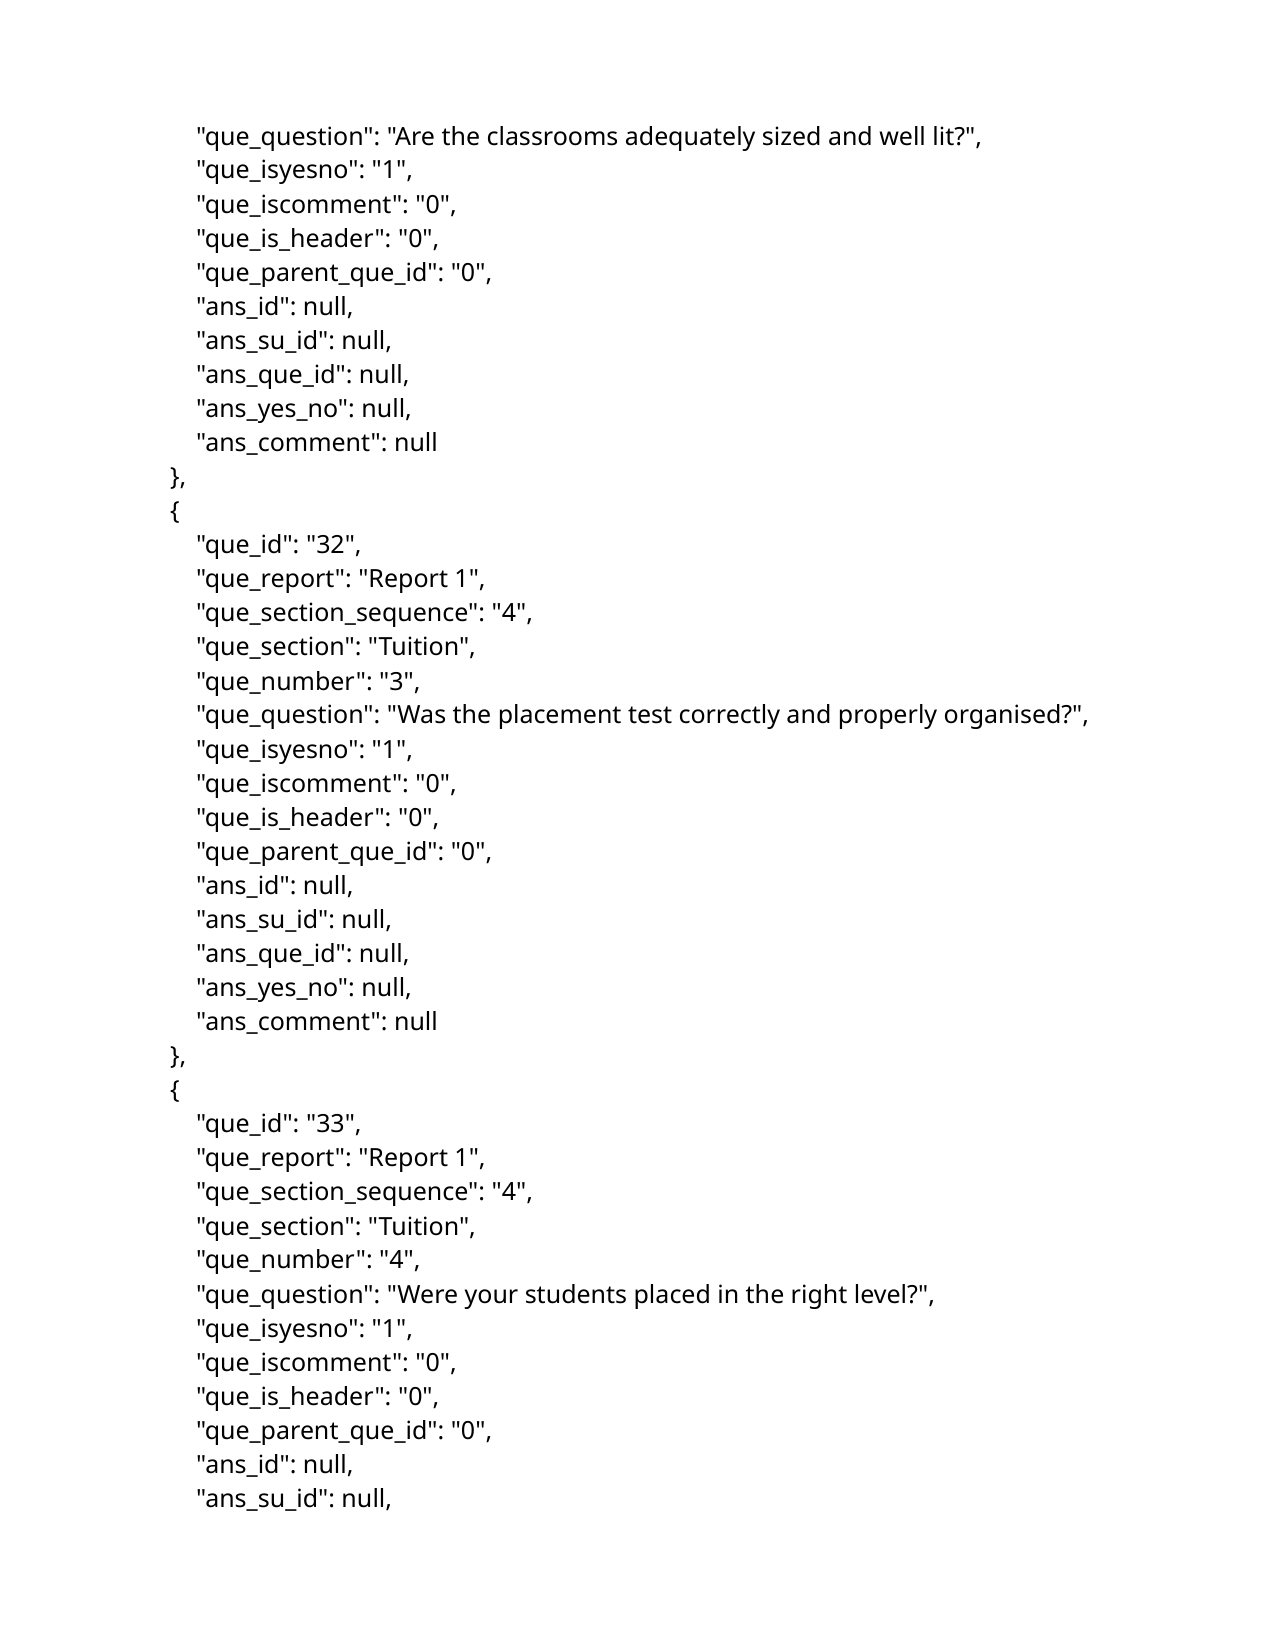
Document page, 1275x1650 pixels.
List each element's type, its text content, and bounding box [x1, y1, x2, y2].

text "que_question": "Are the classrooms adequately sized and well lit?", "que_isyesno": "1", "que_iscomment": "0", "que_is_header": "0", "que_parent_que_id": "0", "ans_id": null, "ans_su_id": null, "ans_que_id": null, "ans_yes_no": null, "ans_comment": null }, { "que_id": "32", "que_report": "Report 1", "que_section_sequence": "4", "que_section": "Tuition", "que_number": "3", "que_question": "Was the placement test correctly and properly organised?", "que_isyesno": "1", "que_iscomment": "0", "que_is_header": "0", "que_parent_que_id": "0", "ans_id": null, "ans_su_id": null, "ans_que_id": null, "ans_yes_no": null, "ans_comment": null }, { "que_id": "33", "que_report": "Report 1", "que_section_sequence": "4", "que_section": "Tuition", "que_number": "4", "que_question": "Were your students placed in the right level?", "que_isyesno": "1", "que_iscomment": "0", "que_is_header": "0", "que_parent_que_id": "0", "ans_id": null, "ans_su_id": null, [118, 118, 1157, 1515]
